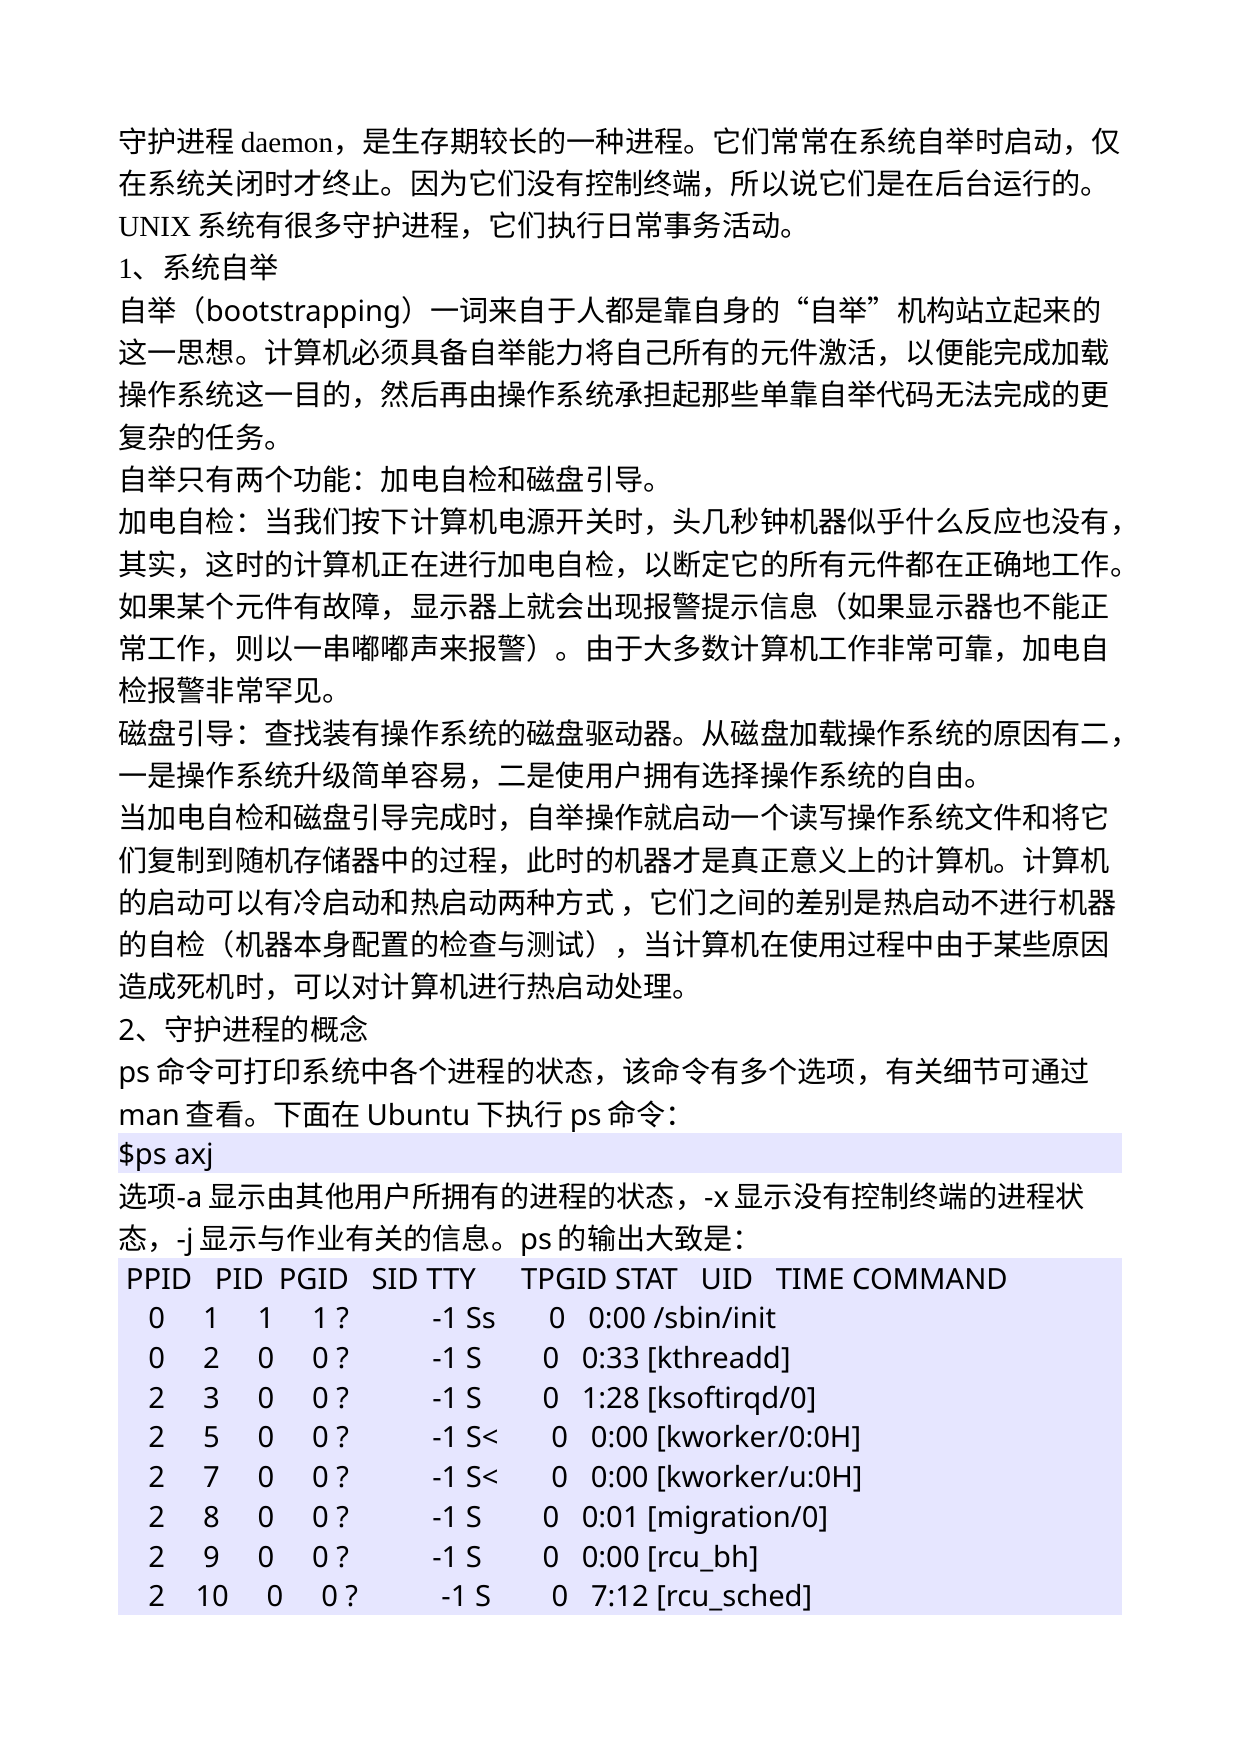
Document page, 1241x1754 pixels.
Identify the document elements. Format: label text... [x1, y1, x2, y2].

text ps命令可打印系统中各个进程的状态，该命令有多个选项，有关细节可通过man查看。下面在Ubuntu下执行ps命令： [118, 1049, 1122, 1133]
text PPID PID PGID SID TTY TPGID STAT UID TIME COMMAND [118, 1258, 1122, 1298]
text 守护进程daemon，是生存期较长的一种进程。它们常常在系统自举时启动，仅在系统关闭时才终止。因为它们没有控制终端，所以说它们是在后台运行的。UNIX系统有很多守护进程，它们执行日常事务活动。 [118, 118, 1122, 245]
text 2 9 0 0 ? -1 S 0 0:00 [rcu_bh] [118, 1536, 1122, 1576]
text 选项-a显示由其他用户所拥有的进程的状态，-x显示没有控制终端的进程状态，-j显示与作业有关的信息。ps的输出大致是： [118, 1173, 1122, 1258]
text 磁盘引导：查找装有操作系统的磁盘驱动器。从磁盘加载操作系统的原因有二，一是操作系统升级简单容易，二是使用户拥有选择操作系统的自由。 [118, 710, 1122, 795]
text 当加电自检和磁盘引导完成时，自举操作就启动一个读写操作系统文件和将它们复制到随机存储器中的过程，此时的机器才是真正意义上的计算机。计算机的启动可以有冷启动和热启动两种方式 ，它们之间的差别是热启动不进行机器的自检（机器本身配置的检查与测试），当计算机在使用过程中由于某些原因造成死机时，可以对计算机进行热启动处理。 [118, 795, 1122, 1006]
text 自举只有两个功能：加电自检和磁盘引导。 [118, 457, 1122, 499]
text $ps axj [118, 1133, 1122, 1173]
text 2 10 0 0 ? -1 S 0 7:12 [rcu_sched] [118, 1576, 1122, 1615]
text 2 8 0 0 ? -1 S 0 0:01 [migration/0] [118, 1496, 1122, 1536]
text 2 5 0 0 ? -1 S< 0 0:00 [kworker/0:0H] [118, 1417, 1122, 1456]
text 0 2 0 0 ? -1 S 0 0:33 [kthreadd] [118, 1337, 1122, 1377]
text 2、守护进程的概念 [118, 1006, 1122, 1049]
text 加电自检：当我们按下计算机电源开关时，头几秒钟机器似乎什么反应也没有，其实，这时的计算机正在进行加电自检，以断定它的所有元件都在正确地工作。如果某个元件有故障，显示器上就会出现报警提示信息（如果显示器也不能正常工作，则以一串嘟嘟声来报警）。由于大多数计算机工作非常可靠，加电自检报警非常罕见。 [118, 499, 1122, 710]
text 0 1 1 1 ? -1 Ss 0 0:00 /sbin/init [118, 1298, 1122, 1337]
text 自举（bootstrapping）一词来自于人都是靠自身的“自举”机构站立起来的这一思想。计算机必须具备自举能力将自己所有的元件激活，以便能完成加载操作系统这一目的，然后再由操作系统承担起那些单靠自举代码无法完成的更复杂的任务。 [118, 287, 1122, 457]
text 2 7 0 0 ? -1 S< 0 0:00 [kworker/u:0H] [118, 1456, 1122, 1496]
text 2 3 0 0 ? -1 S 0 1:28 [ksoftirqd/0] [118, 1377, 1122, 1417]
text 1、系统自举 [118, 245, 1122, 287]
